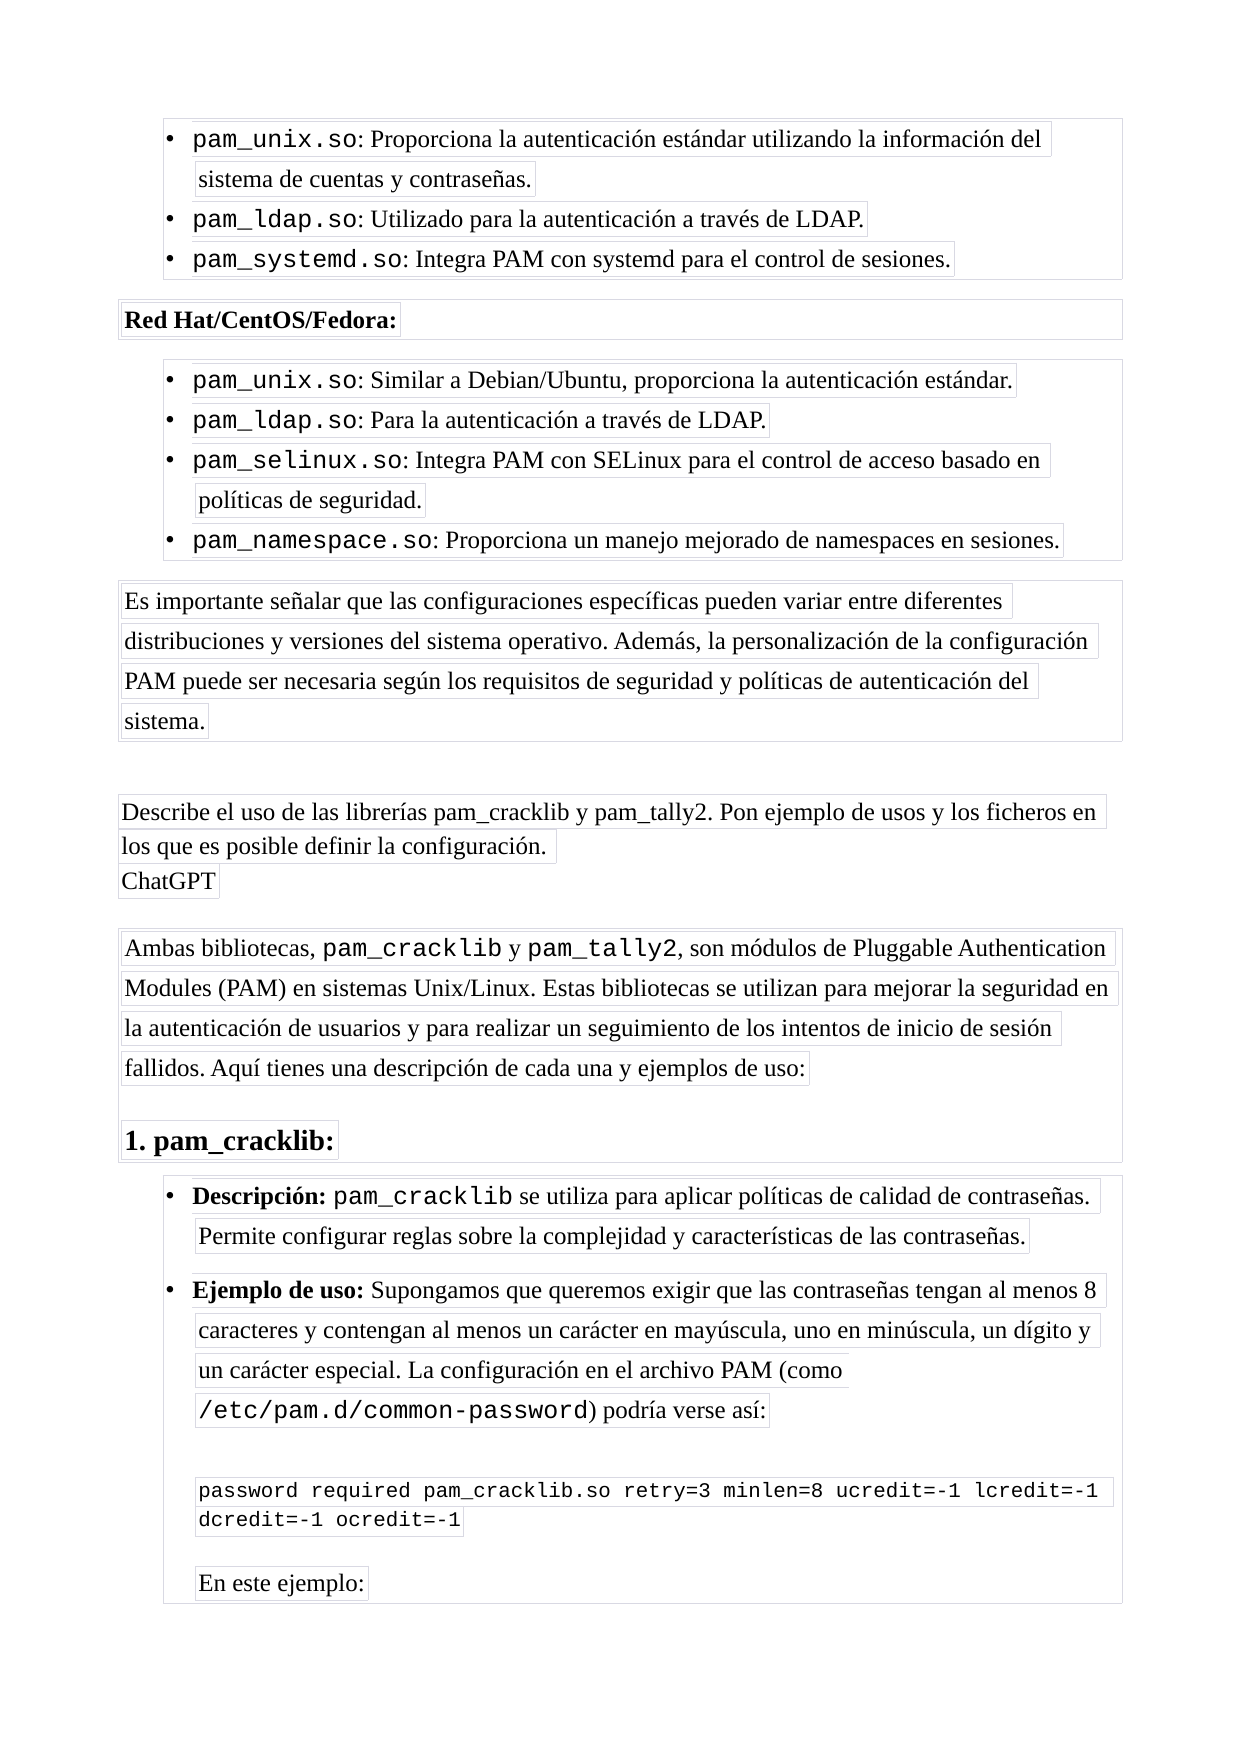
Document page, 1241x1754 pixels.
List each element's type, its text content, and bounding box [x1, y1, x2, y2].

list pam_unix.so: Similar a Debian/Ubuntu, proporciona la autenticación estándar. [164, 360, 1122, 397]
list pam_namespace.so: Proporciona un manejo mejorado de namespaces en sesiones. [164, 519, 1122, 560]
list Descripción: pam_cracklib se utiliza para aplicar políticas de calidad de contraseñas. Permite configurar reglas sobre la complejidad y características de las contraseñas. [164, 1176, 1122, 1253]
text Describe el uso de las librerías pam_cracklib y pam_tally2. Pon ejemplo de usos y los ficheros en los que es posible definir la configuración. [119, 830, 556, 863]
text Describe el uso de las librerías pam_cracklib y pam_tally2. Pon ejemplo de usos y los ficheros en los que es posible definir la configuración. [119, 795, 1106, 828]
text ChatGPT [119, 864, 219, 898]
list password required pam_cracklib.so retry=3 minlen=8 ucredit=-1 lcredit=-1 dcredit=-1 ocredit=-1 [164, 1474, 1122, 1536]
text [220, 863, 1122, 898]
text Describe el uso de las librerías pam_cracklib y pam_tally2. Pon ejemplo de usos y los ficheros en los que es posible definir la configuración. [557, 794, 1122, 863]
subtitle 1. pam_cracklib: [119, 1117, 1122, 1162]
list En este ejemplo: [164, 1562, 1122, 1603]
list pam_ldap.so: Utilizado para la autenticación a través de LDAP. [164, 198, 1122, 236]
list Ejemplo de uso: Supongamos que queremos exigir que las contraseñas tengan al menos 8 caracteres y contengan al menos un carácter en mayúscula, uno en minúscula, un dígito y un carácter especial. La configuración en el archivo PAM (como /etc/pam.d/common-password) podría verse así: [164, 1269, 1122, 1427]
list pam_ldap.so: Para la autenticación a través de LDAP. [164, 399, 1122, 437]
list pam_unix.so: Proporciona la autenticación estándar utilizando la información del sistema de cuentas y contraseñas. [164, 119, 1122, 196]
text Red Hat/CentOS/Fedora: [119, 300, 1122, 339]
list pam_selinux.so: Integra PAM con SELinux para el control de acceso basado en políticas de seguridad. [164, 439, 1122, 517]
list pam_systemd.so: Integra PAM con systemd para el control de sesiones. [164, 238, 1122, 279]
text Ambas bibliotecas, pam_cracklib y pam_tally2, son módulos de Pluggable Authentication Modules (PAM) en sistemas Unix/Linux. Estas bibliotecas se utilizan para mejorar la seguridad en la autenticación de usuarios y para realizar un seguimiento de los intentos de inicio de sesión fallidos. Aquí tienes una descripción de cada una y ejemplos de uso: [119, 929, 1122, 1085]
text Es importante señalar que las configuraciones específicas pueden variar entre diferentes distribuciones y versiones del sistema operativo. Además, la personalización de la configuración PAM puede ser necesaria según los requisitos de seguridad y políticas de autenticación del sistema. [119, 581, 1122, 741]
